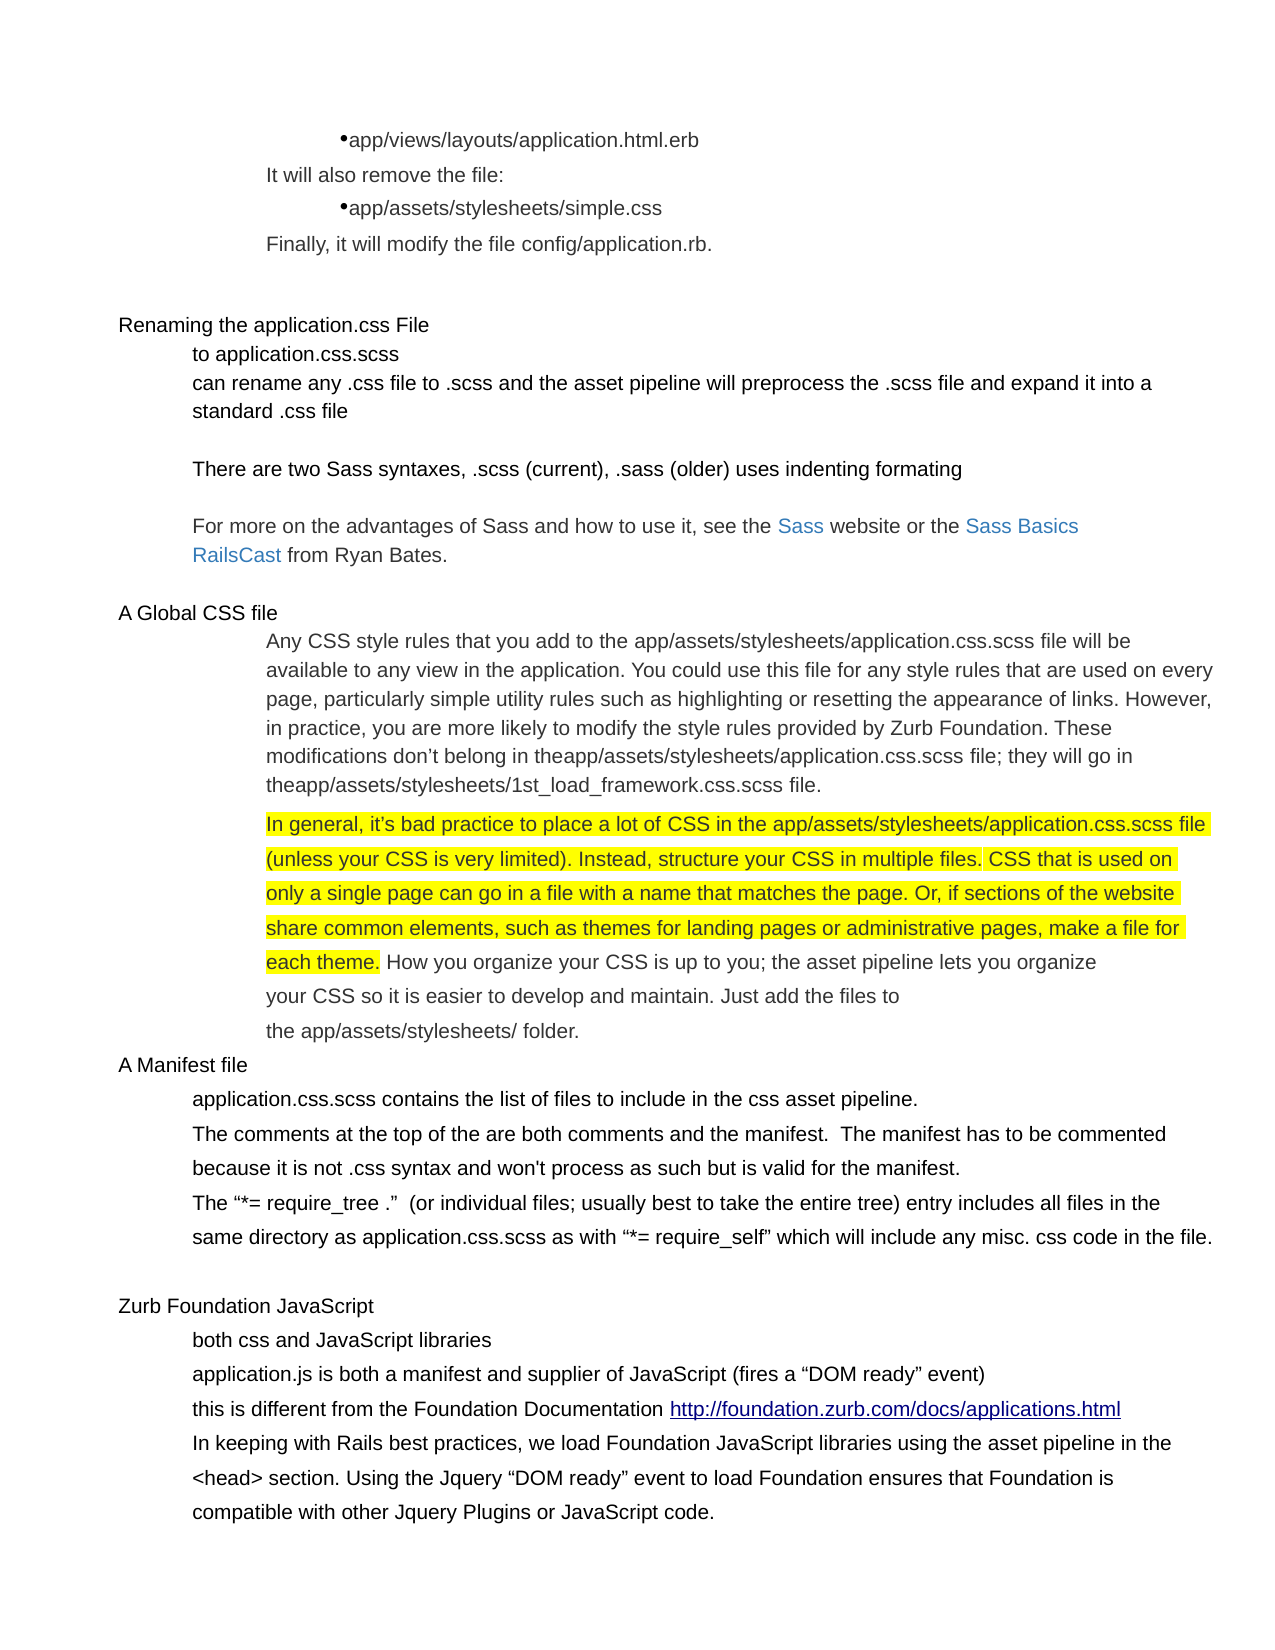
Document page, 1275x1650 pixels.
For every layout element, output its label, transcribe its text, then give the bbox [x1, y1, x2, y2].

text In general, it’s bad practice to place a lot of CSS in the app/assets/stylesheets/application.css.scss file (unless your CSS is very limited). Instead, structure your CSS in multiple files. CSS that is used on only a single page can go in a file with a name that matches the page. Or, if sections of the website share common elements, such as themes for landing pages or administrative pages, make a file for each theme. How you organize your CSS is up to you; the asset pipeline lets you organize your CSS so it is easier to develop and maintain. Just add the files to the app/assets/stylesheets/ folder. [266, 802, 1215, 1042]
text The “*= require_tree .” (or individual files; usually best to take the entire tree) entry includes all files in the same directory as application.css.scss as with “*= require_self” which will include any misc. css code in the file. [192, 1180, 1215, 1249]
text this is different from the Foundation Documentation http://foundation.zurb.com/docs/applications.html [192, 1386, 1215, 1421]
text Any CSS style rules that you add to the app/assets/stylesheets/application.css.scss file will be available to any view in the application. You could use this file for any style rules that are used on every page, particularly simple utility rules such as highlighting or resetting the appearance of links. However, in practice, you are more likely to modify the style rules provided by Zurb Foundation. These modifications don’t belong in theapp/assets/stylesheets/application.css.scss file; they will go in theapp/assets/stylesheets/1st_load_framework.css.scss file. [266, 629, 1215, 797]
text both css and JavaScript libraries [192, 1317, 1215, 1352]
text application.js is both a manifest and supplier of JavaScript (fires a “DOM ready” event) [192, 1352, 1215, 1386]
text It will also remove the file: [266, 152, 1215, 187]
text In keeping with Rails best practices, we load Foundation JavaScript libraries using the asset pipeline in the <head> section. Using the Jquery “DOM ready” event to load Foundation ensures that Foundation is compatible with other Jquery Plugins or JavaScript code. [192, 1421, 1215, 1524]
list app/assets/stylesheets/simple.css [266, 187, 1215, 221]
text Zurb Foundation JavaScript [118, 1283, 1215, 1317]
list app/views/layouts/application.html.erb [266, 118, 1215, 152]
text The comments at the top of the are both comments and the manifest. The manifest has to be commented because it is not .css syntax and won't process as such but is valid for the manifest. [192, 1111, 1215, 1180]
text can rename any .css file to .scss and the asset pipeline will preprocess the .scss file and expand it into a standard .css file [192, 371, 1215, 423]
text to application.css.scss [192, 342, 1215, 366]
text There are two Sass syntaxes, .scss (current), .sass (older) uses indenting formating [192, 457, 1215, 481]
text Renaming the application.css File [118, 313, 1215, 337]
text A Global CSS file [118, 601, 1215, 624]
text application.css.scss contains the list of files to include in the css asset pipeline. [192, 1077, 1215, 1111]
text Finally, it will modify the file config/application.rb. [266, 221, 1215, 256]
text For more on the advantages of Sass and how to use it, see the Sass website or the Sass Basics RailsCast from Ryan Bates. [192, 514, 1215, 567]
text A Manifest file [118, 1042, 1215, 1077]
